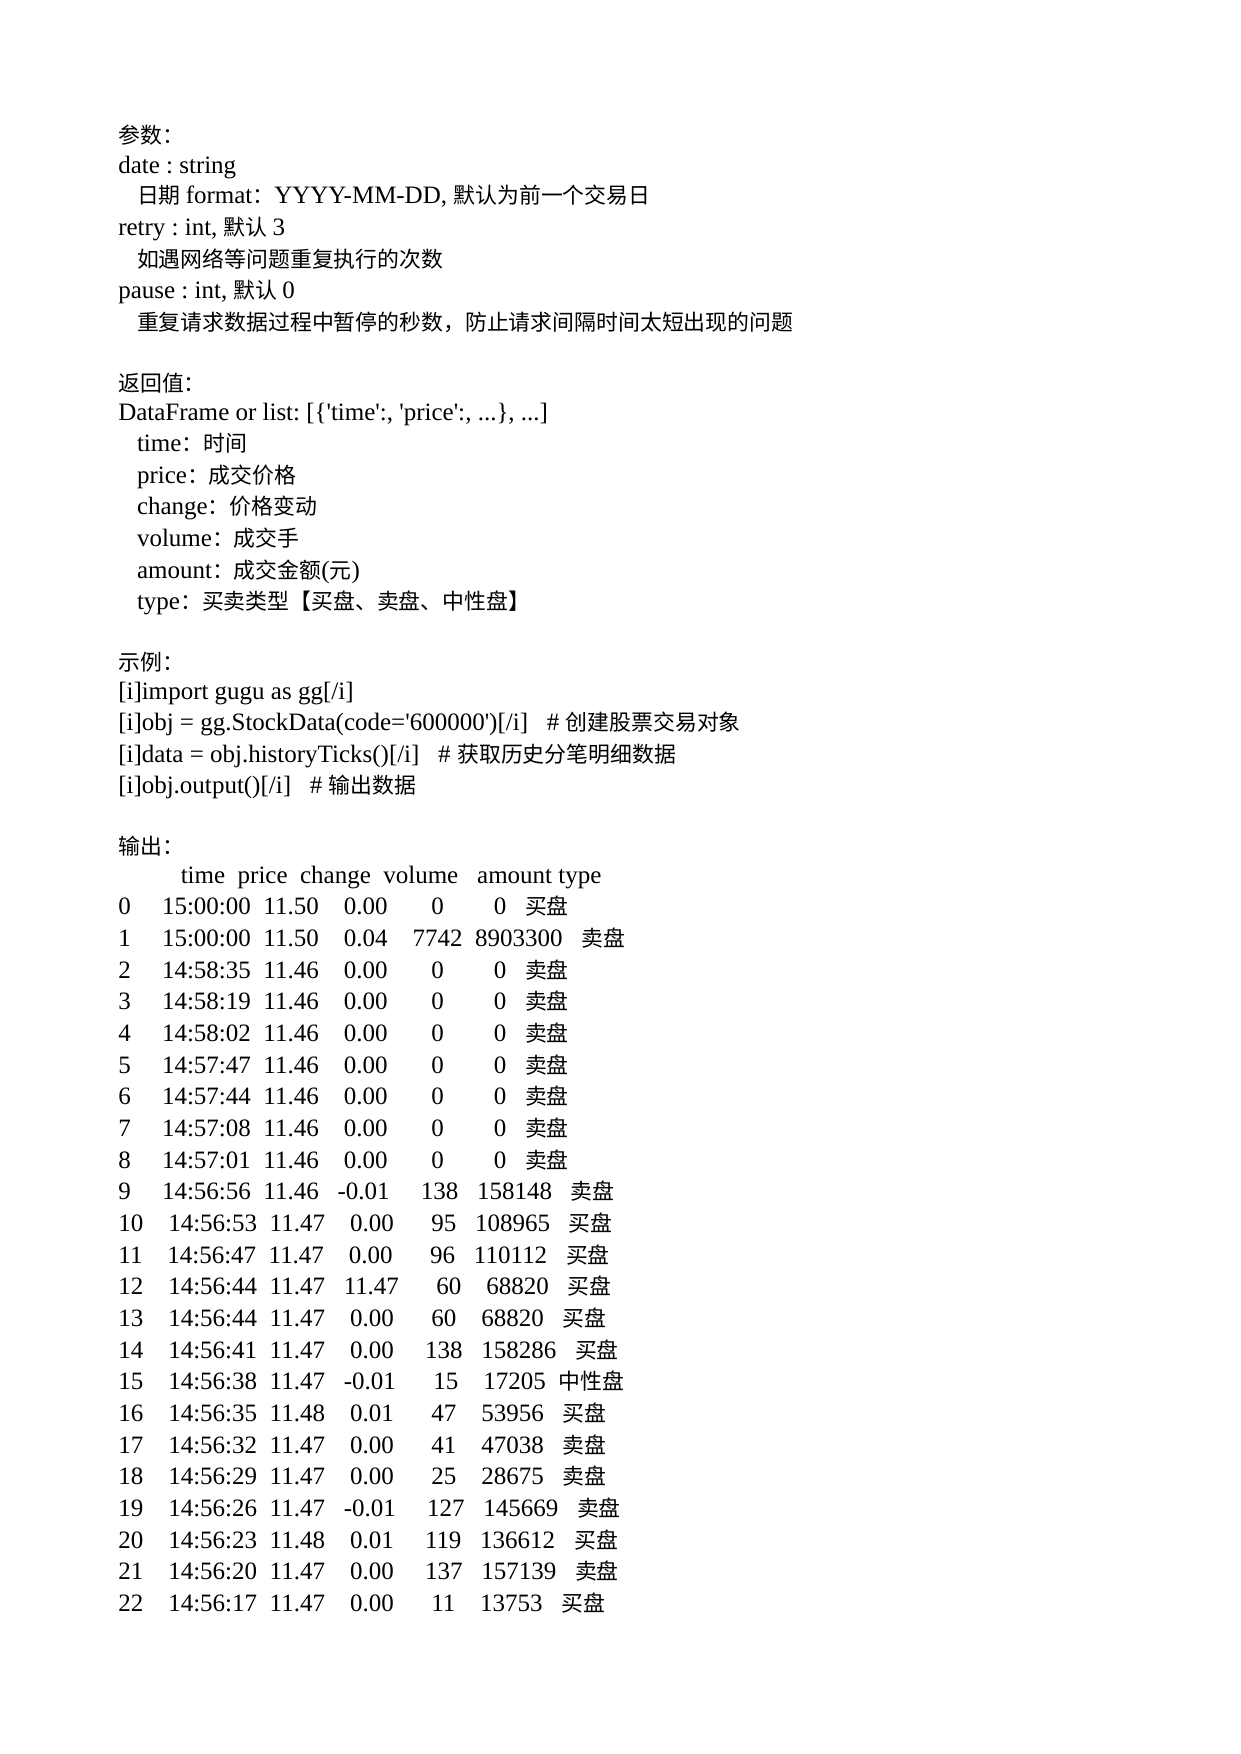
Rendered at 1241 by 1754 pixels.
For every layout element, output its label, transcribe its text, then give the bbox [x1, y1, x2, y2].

text 4 14:58:02 11.46 0.00 0 0 卖盘 [118, 1016, 1122, 1048]
text [i]import gugu as gg[/i] [118, 676, 1122, 705]
text 20 14:56:23 11.48 0.01 119 136612 买盘 [118, 1523, 1122, 1554]
text volume：成交手 [118, 521, 1122, 553]
text 3 14:58:19 11.46 0.00 0 0 卖盘 [118, 984, 1122, 1016]
text 5 14:57:47 11.46 0.00 0 0 卖盘 [118, 1048, 1122, 1079]
text [i]obj.output()[/i] # 输出数据 [118, 768, 1122, 800]
text 15 14:56:38 11.47 -0.01 15 17205 中性盘 [118, 1364, 1122, 1396]
text DataFrame or list: [{'time':, 'price':, ...}, ...] [118, 397, 1122, 426]
text amount：成交金额(元) [118, 553, 1122, 584]
text 21 14:56:20 11.47 0.00 137 157139 卖盘 [118, 1554, 1122, 1586]
text 19 14:56:26 11.47 -0.01 127 145669 卖盘 [118, 1491, 1122, 1523]
text 10 14:56:53 11.47 0.00 95 108965 买盘 [118, 1206, 1122, 1238]
text 6 14:57:44 11.46 0.00 0 0 卖盘 [118, 1079, 1122, 1111]
text 16 14:56:35 11.48 0.01 47 53956 买盘 [118, 1396, 1122, 1428]
text [i]obj = gg.StockData(code='600000')[/i] # 创建股票交易对象 [118, 705, 1122, 737]
text 17 14:56:32 11.47 0.00 41 47038 卖盘 [118, 1428, 1122, 1459]
text 12 14:56:44 11.47 11.47 60 68820 买盘 [118, 1269, 1122, 1301]
text 0 15:00:00 11.50 0.00 0 0 买盘 [118, 889, 1122, 921]
text 2 14:58:35 11.46 0.00 0 0 卖盘 [118, 953, 1122, 984]
text 22 14:56:17 11.47 0.00 11 13753 买盘 [118, 1586, 1122, 1618]
text 11 14:56:47 11.47 0.00 96 110112 买盘 [118, 1238, 1122, 1269]
text 1 15:00:00 11.50 0.04 7742 8903300 卖盘 [118, 921, 1122, 953]
text 返回值： [118, 366, 1122, 397]
text 8 14:57:01 11.46 0.00 0 0 卖盘 [118, 1143, 1122, 1174]
text 如遇网络等问题重复执行的次数 [118, 242, 1122, 273]
text 输出： [118, 829, 1122, 861]
text 13 14:56:44 11.47 0.00 60 68820 买盘 [118, 1301, 1122, 1333]
text 重复请求数据过程中暂停的秒数，防止请求间隔时间太短出现的问题 [118, 305, 1122, 337]
text 日期 format：YYYY-MM-DD, 默认为前一个交易日 [118, 178, 1122, 210]
text 9 14:56:56 11.46 -0.01 138 158148 卖盘 [118, 1174, 1122, 1206]
text 示例： [118, 645, 1122, 676]
text time：时间 [118, 426, 1122, 458]
text 7 14:57:08 11.46 0.00 0 0 卖盘 [118, 1111, 1122, 1143]
text date : string [118, 150, 1122, 178]
text 14 14:56:41 11.47 0.00 138 158286 买盘 [118, 1333, 1122, 1364]
text time price change volume amount type [118, 861, 1122, 889]
text price：成交价格 [118, 458, 1122, 489]
text pause : int, 默认 0 [118, 273, 1122, 305]
text 18 14:56:29 11.47 0.00 25 28675 卖盘 [118, 1459, 1122, 1491]
text 参数： [118, 118, 1122, 150]
text type：买卖类型【买盘、卖盘、中性盘】 [118, 584, 1122, 616]
text change：价格变动 [118, 489, 1122, 521]
text [i]data = obj.historyTicks()[/i] # 获取历史分笔明细数据 [118, 737, 1122, 768]
text retry : int, 默认 3 [118, 210, 1122, 242]
